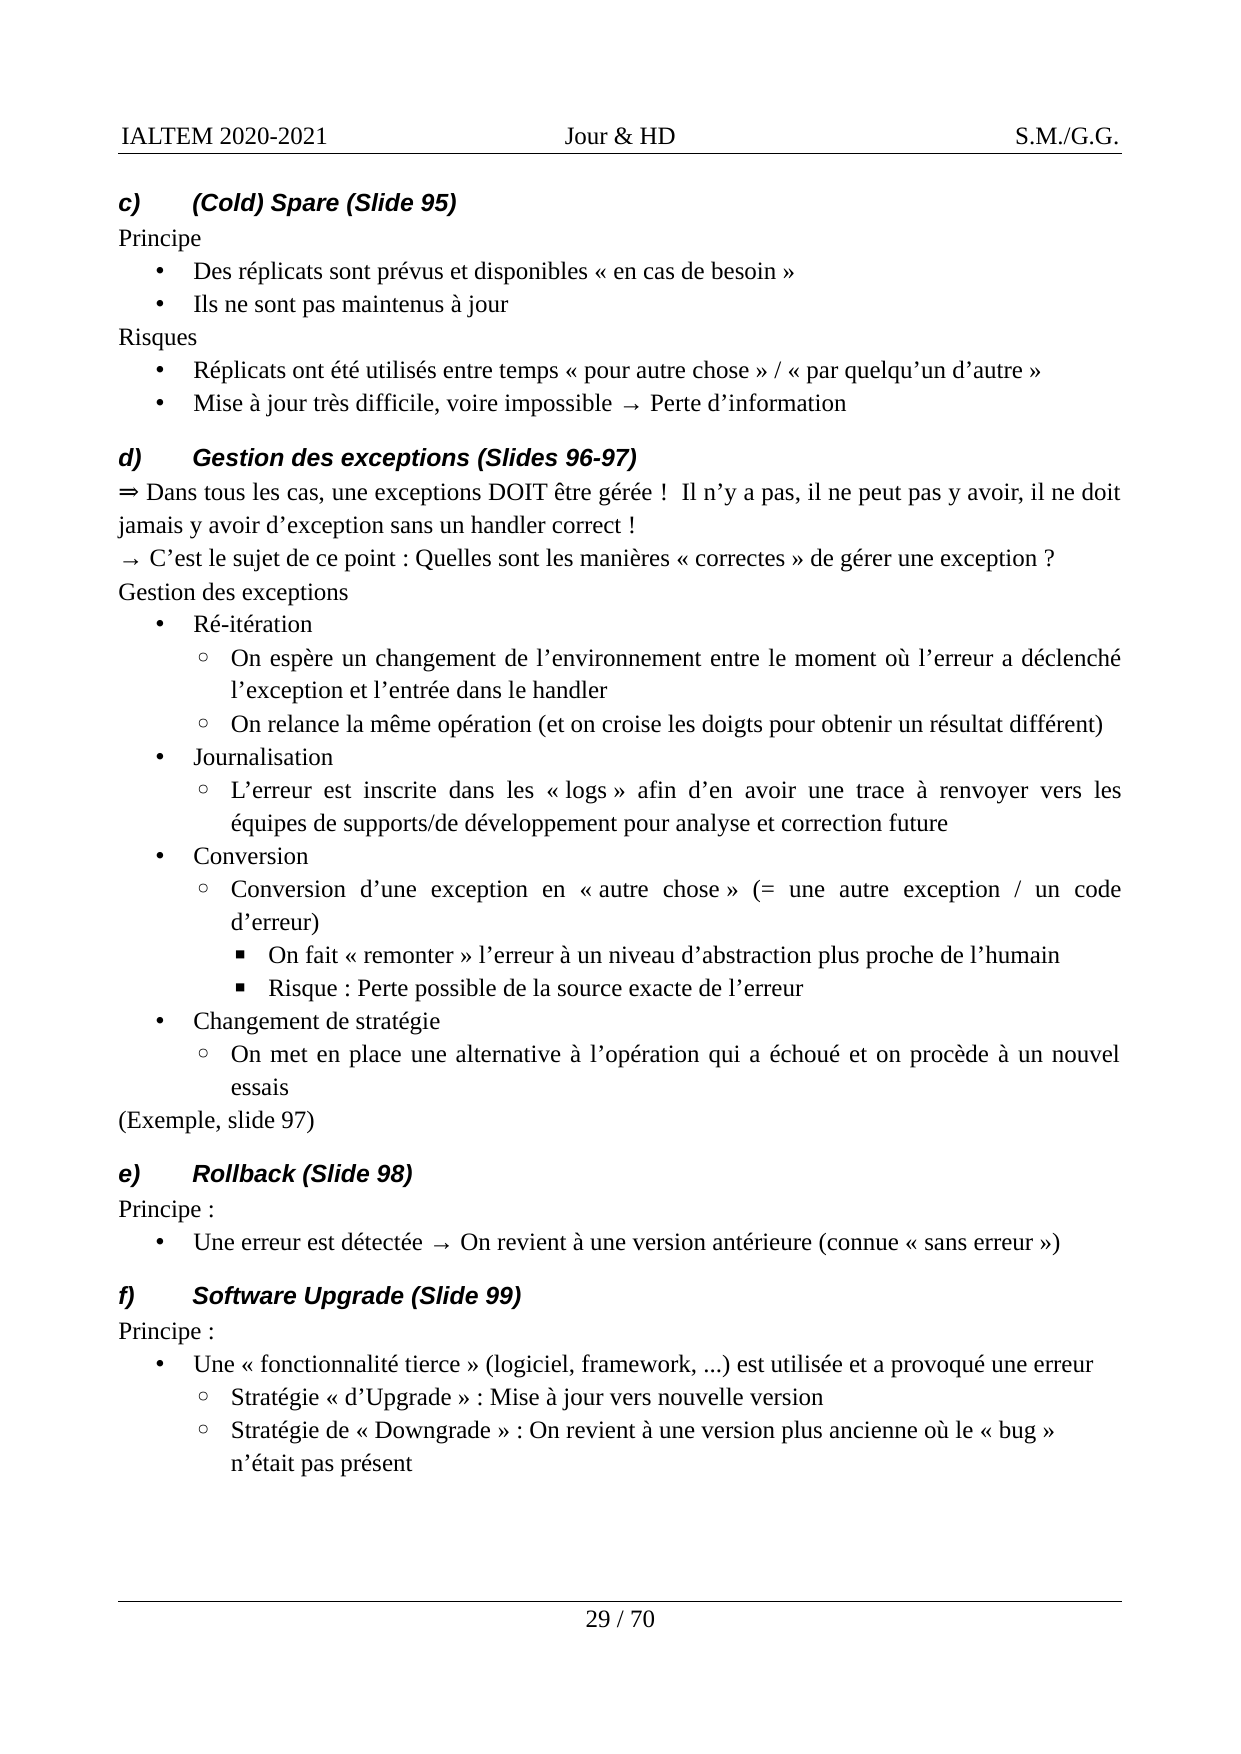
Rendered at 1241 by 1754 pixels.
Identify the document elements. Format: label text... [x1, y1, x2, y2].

list On met en place une alternative à l’opération qui a échoué et on procède à un nouvel essais [193, 1039, 1122, 1101]
subtitle Rollback (Slide 98) [118, 1159, 1122, 1188]
list Journalisation [156, 742, 1122, 770]
list Risque : Perte possible de la source exacte de l’erreur [231, 973, 1122, 1002]
list Une erreur est détectée → On revient à une version antérieure (connue « sans erreur ») [156, 1227, 1122, 1256]
list On espère un changement de l’environnement entre le moment où l’erreur a déclenché l’exception et l’entrée dans le handler [193, 643, 1122, 704]
list Conversion d’une exception en « autre chose » (= une autre exception / un code d’erreur) [193, 874, 1122, 936]
list Conversion [156, 841, 1122, 869]
list On fait « remonter » l’erreur à un niveau d’abstraction plus proche de l’humain [231, 940, 1122, 968]
subtitle Software Upgrade (Slide 99) [118, 1281, 1122, 1310]
text (Exemple, slide 97) [118, 1105, 1122, 1134]
list On relance la même opération (et on croise les doigts pour obtenir un résultat différent) [193, 709, 1122, 737]
subtitle Gestion des exceptions (Slides 96-97) [118, 443, 1122, 471]
list Réplicats ont été utilisés entre temps « pour autre chose » / « par quelqu’un d’autre » [156, 355, 1122, 384]
text ⇒ Dans tous les cas, une exceptions DOIT être gérée ! Il n’y a pas, il ne peut pas y avoir, il ne doit jamais y avoir d’exception sans un handler correct ! [118, 477, 1122, 539]
text Principe : [118, 1194, 1122, 1223]
text Principe [118, 223, 1122, 252]
list Une « fonctionnalité tierce » (logiciel, framework, ...) est utilisée et a provoqué une erreur [156, 1349, 1122, 1378]
list Mise à jour très difficile, voire impossible → Perte d’information [156, 388, 1122, 417]
subtitle (Cold) Spare (Slide 95) [118, 188, 1122, 217]
list Ils ne sont pas maintenus à jour [156, 289, 1122, 318]
text → C’est le sujet de ce point : Quelles sont les manières « correctes » de gérer une exception ? [118, 543, 1122, 572]
text Risques [118, 322, 1122, 351]
list Changement de stratégie [156, 1006, 1122, 1034]
list L’erreur est inscrite dans les « logs » afin d’en avoir une trace à renvoyer vers les équipes de supports/de développement pour analyse et correction future [193, 775, 1122, 836]
list Stratégie « d’Upgrade » : Mise à jour vers nouvelle version [193, 1382, 1122, 1411]
list Stratégie de « Downgrade » : On revient à une version plus ancienne où le « bug » n’était pas présent [193, 1415, 1122, 1477]
list Ré-itération [156, 609, 1122, 638]
text Gestion des exceptions [118, 577, 1122, 605]
list Des réplicats sont prévus et disponibles « en cas de besoin » [156, 256, 1122, 285]
text Principe : [118, 1316, 1122, 1345]
